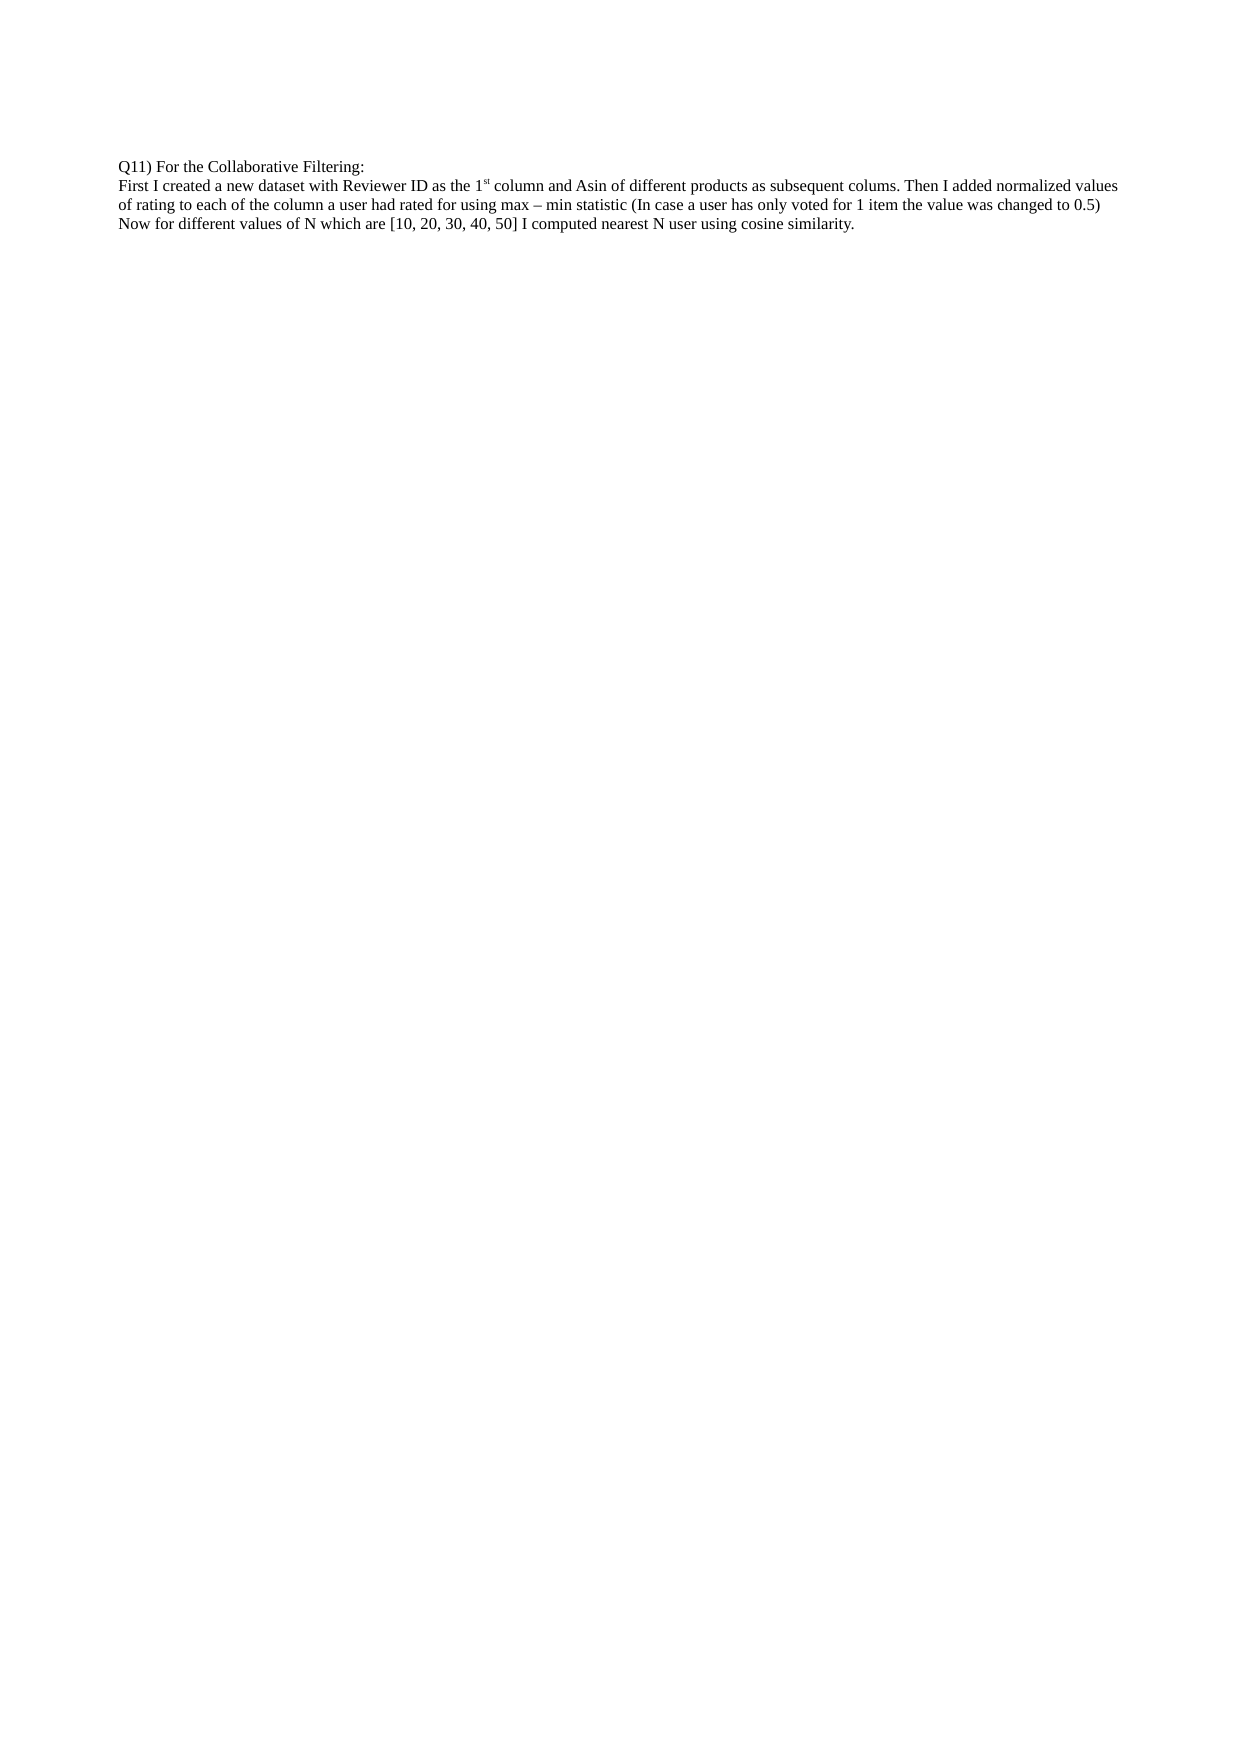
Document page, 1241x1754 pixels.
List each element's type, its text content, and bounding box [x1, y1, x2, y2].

text Q11) For the Collaborative Filtering: [118, 156, 1122, 176]
text First I created a new dataset with Reviewer ID as the 1st column and Asin of different products as subsequent colums. Then I added normalized values of rating to each of the column a user had rated for using max – min statistic (In case a user has only voted for 1 item the value was changed to 0.5) Now for different values of N which are [10, 20, 30, 40, 50] I computed nearest N user using cosine similarity. [118, 176, 1122, 233]
